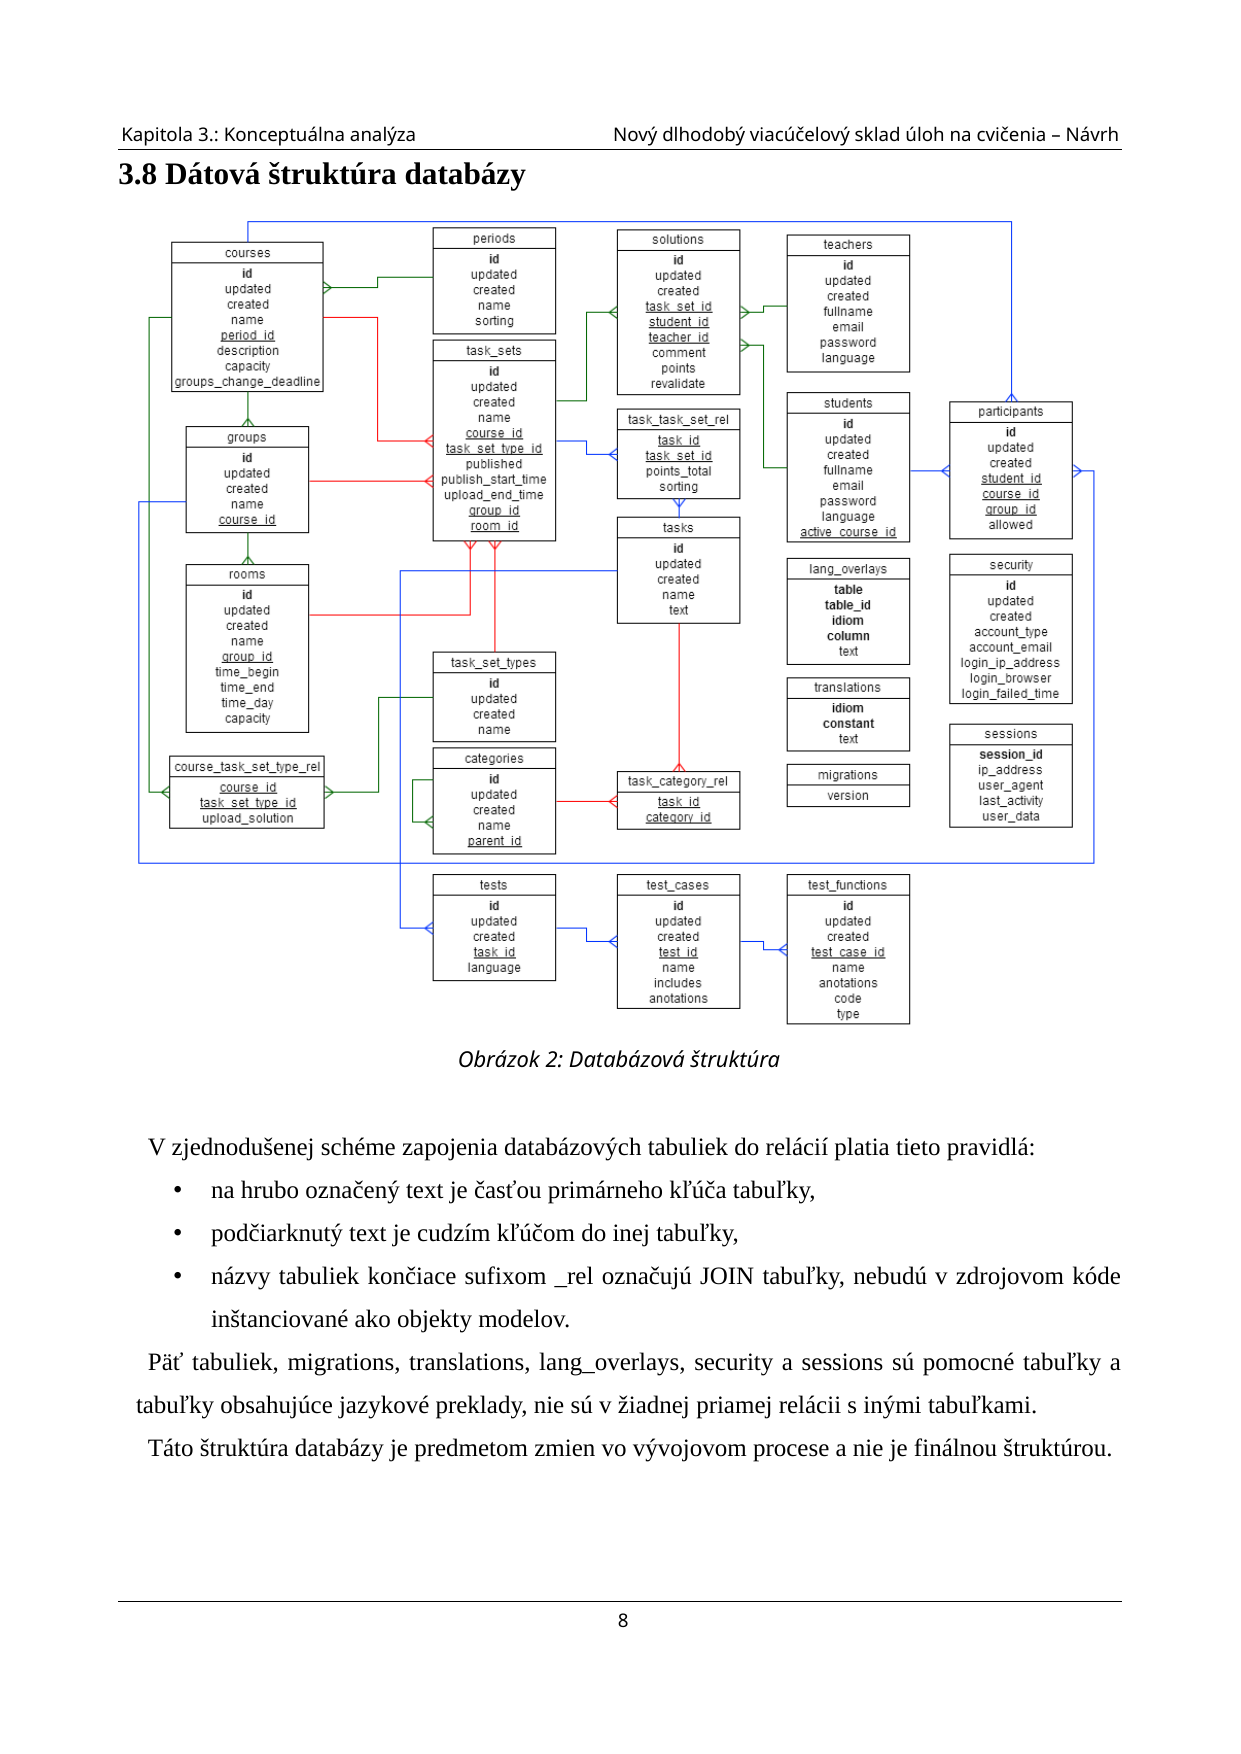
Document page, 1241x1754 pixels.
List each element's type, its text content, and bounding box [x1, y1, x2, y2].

text Táto štruktúra databázy je predmetom zmien vo vývojovom procese a nie je finálnou štruktúrou. [136, 1433, 1122, 1462]
list názvy tabuliek končiace sufixom _rel označujú JOIN tabuľky, nebudú v zdrojovom kóde inštanciované ako objekty modelov. [173, 1261, 1122, 1333]
text V zjednodušenej schéme zapojenia databázových tabuliek do relácií platia tieto pravidlá: [136, 1132, 1122, 1160]
subtitle Dátová štruktúra databázy [118, 156, 1122, 191]
picture [127, 216, 1114, 1045]
list na hrubo označený text je časťou primárneho kľúča tabuľky, [173, 1175, 1122, 1203]
list podčiarknutý text je cudzím kľúčom do inej tabuľky, [173, 1218, 1122, 1247]
text Päť tabuliek, migrations, translations, lang_overlays, security a sessions sú pomocné tabuľky a tabuľky obsahujúce jazykové preklady, nie sú v žiadnej priamej relácii s inými tabuľkami. [136, 1347, 1122, 1419]
text Obrázok 2: Databázová štruktúra [127, 1045, 1113, 1074]
